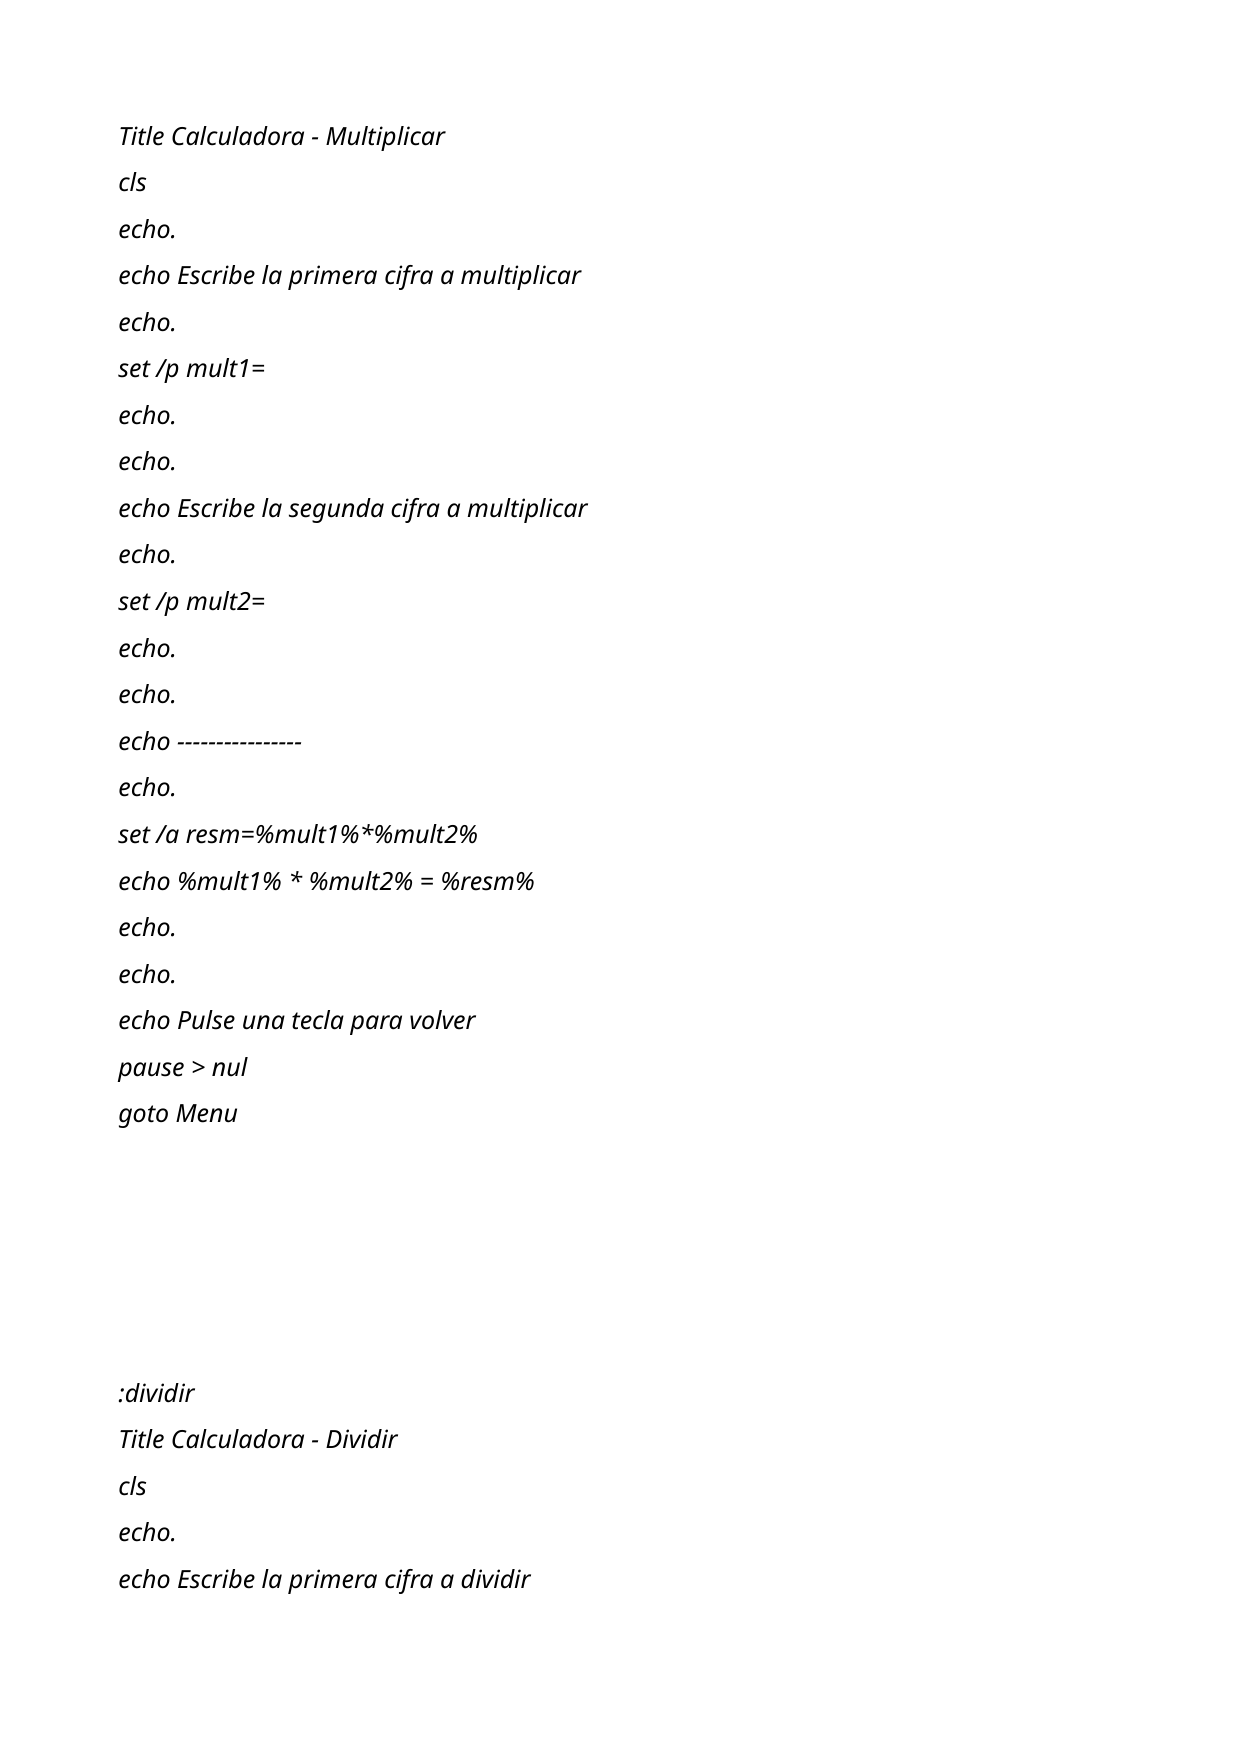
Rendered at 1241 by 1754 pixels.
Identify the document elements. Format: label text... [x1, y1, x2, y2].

text echo. [118, 770, 1122, 804]
text echo. [118, 956, 1122, 990]
text set /a resm=%mult1%*%mult2% [118, 817, 1122, 851]
text echo. [118, 910, 1122, 944]
text echo. [118, 211, 1122, 245]
text echo. [118, 630, 1122, 664]
text echo Escribe la primera cifra a dividir [118, 1562, 1122, 1596]
text Title Calculadora - Multiplicar [118, 118, 1122, 152]
text goto Menu [118, 1096, 1122, 1130]
text echo. [118, 397, 1122, 432]
text pause > nul [118, 1049, 1122, 1083]
text echo. [118, 1515, 1122, 1549]
text echo. [118, 537, 1122, 571]
text echo %mult1% * %mult2% = %resm% [118, 863, 1122, 897]
text echo. [118, 304, 1122, 338]
text set /p mult1= [118, 351, 1122, 385]
text echo Escribe la primera cifra a multiplicar [118, 258, 1122, 292]
text cls [118, 1468, 1122, 1502]
text echo Escribe la segunda cifra a multiplicar [118, 491, 1122, 525]
text echo ---------------- [118, 723, 1122, 757]
text Title Calculadora - Dividir [118, 1422, 1122, 1456]
text set /p mult2= [118, 584, 1122, 618]
text echo Pulse una tecla para volver [118, 1003, 1122, 1037]
text :dividir [118, 1375, 1122, 1409]
text cls [118, 165, 1122, 199]
text echo. [118, 444, 1122, 478]
text echo. [118, 677, 1122, 711]
